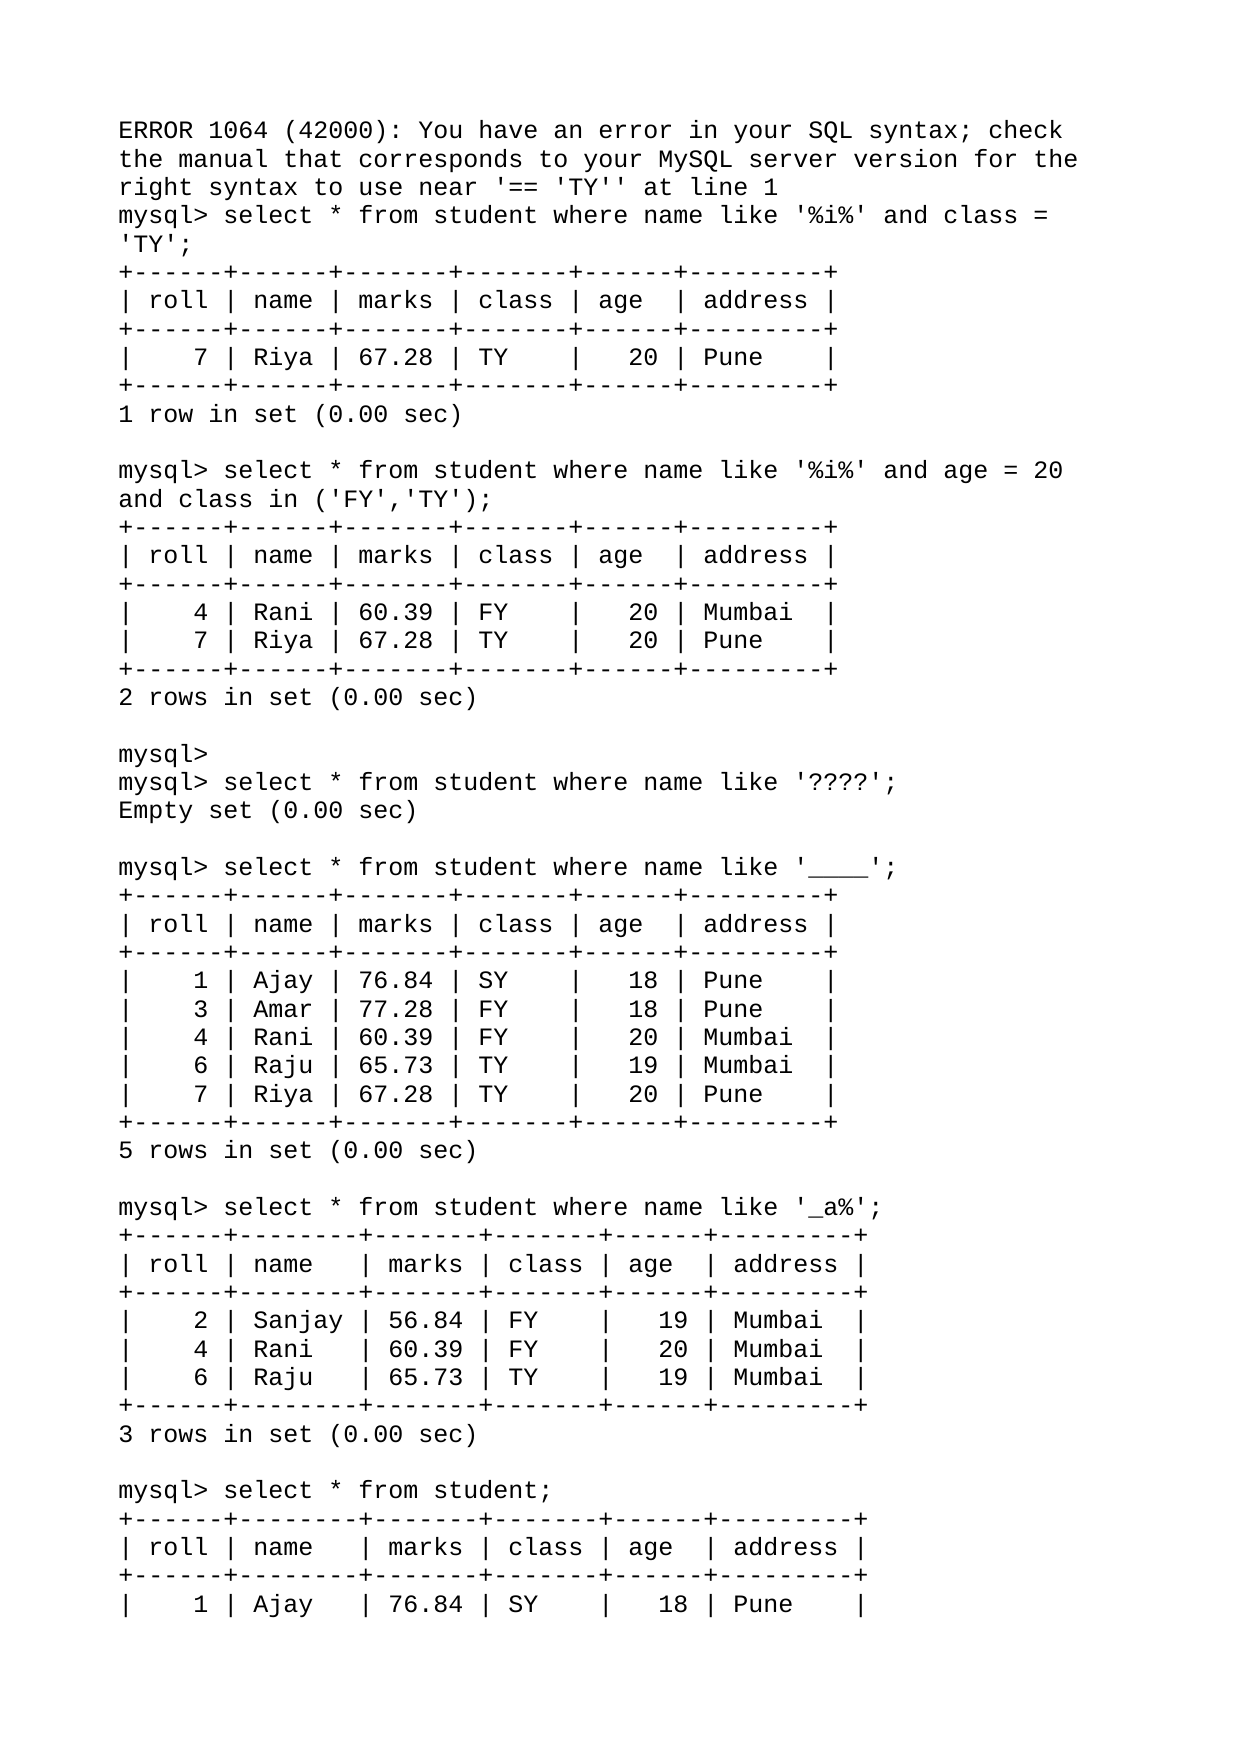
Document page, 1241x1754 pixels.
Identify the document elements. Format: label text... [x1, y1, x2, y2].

text +------+------+-------+-------+------+---------+ [118, 260, 1122, 288]
text +------+------+-------+-------+------+---------+ [118, 656, 1122, 685]
text | 4 | Rani | 60.39 | FY | 20 | Mumbai | [118, 1336, 1122, 1365]
text | roll | name | marks | class | age | address | [118, 1535, 1122, 1563]
text | roll | name | marks | class | age | address | [118, 911, 1122, 940]
text | 4 | Rani | 60.39 | FY | 20 | Mumbai | [118, 600, 1122, 628]
text | 1 | Ajay | 76.84 | SY | 18 | Pune | [118, 1591, 1122, 1620]
text | 2 | Sanjay | 56.84 | FY | 19 | Mumbai | [118, 1308, 1122, 1336]
text +------+--------+-------+-------+------+---------+ [118, 1563, 1122, 1591]
text mysql> select * from student; [118, 1478, 1122, 1506]
text | 6 | Raju | 65.73 | TY | 19 | Mumbai | [118, 1365, 1122, 1393]
text +------+------+-------+-------+------+---------+ [118, 571, 1122, 600]
text +------+------+-------+-------+------+---------+ [118, 1110, 1122, 1138]
text mysql> select * from student where name like '%i%' and class = 'TY'; [118, 203, 1122, 260]
text +------+------+-------+-------+------+---------+ [118, 940, 1122, 968]
text 2 rows in set (0.00 sec) [118, 685, 1122, 713]
text | roll | name | marks | class | age | address | [118, 1251, 1122, 1280]
text | 7 | Riya | 67.28 | TY | 20 | Pune | [118, 1081, 1122, 1110]
text mysql> select * from student where name like '____'; [118, 855, 1122, 883]
text +------+--------+-------+-------+------+---------+ [118, 1223, 1122, 1251]
text 3 rows in set (0.00 sec) [118, 1421, 1122, 1450]
text 1 row in set (0.00 sec) [118, 401, 1122, 430]
text | 7 | Riya | 67.28 | TY | 20 | Pune | [118, 345, 1122, 373]
text | 7 | Riya | 67.28 | TY | 20 | Pune | [118, 628, 1122, 656]
text | roll | name | marks | class | age | address | [118, 543, 1122, 571]
text mysql> [118, 741, 1122, 770]
text | 4 | Rani | 60.39 | FY | 20 | Mumbai | [118, 1025, 1122, 1053]
text mysql> select * from student where name like '????'; [118, 770, 1122, 798]
text +------+------+-------+-------+------+---------+ [118, 316, 1122, 345]
text mysql> select * from student where name like '_a%'; [118, 1195, 1122, 1223]
text +------+------+-------+-------+------+---------+ [118, 373, 1122, 401]
text +------+--------+-------+-------+------+---------+ [118, 1506, 1122, 1535]
text | 6 | Raju | 65.73 | TY | 19 | Mumbai | [118, 1053, 1122, 1081]
text +------+--------+-------+-------+------+---------+ [118, 1393, 1122, 1421]
text 5 rows in set (0.00 sec) [118, 1138, 1122, 1166]
text | 1 | Ajay | 76.84 | SY | 18 | Pune | [118, 968, 1122, 996]
text | roll | name | marks | class | age | address | [118, 288, 1122, 316]
text +------+------+-------+-------+------+---------+ [118, 515, 1122, 543]
text +------+--------+-------+-------+------+---------+ [118, 1280, 1122, 1308]
text Empty set (0.00 sec) [118, 798, 1122, 826]
text mysql> select * from student where name like '%i%' and age = 20 and class in ('FY','TY'); [118, 458, 1122, 515]
text | 3 | Amar | 77.28 | FY | 18 | Pune | [118, 996, 1122, 1025]
text ERROR 1064 (42000): You have an error in your SQL syntax; check the manual that corresponds to your MySQL server version for the right syntax to use near '== 'TY'' at line 1 [118, 118, 1122, 203]
text +------+------+-------+-------+------+---------+ [118, 883, 1122, 911]
